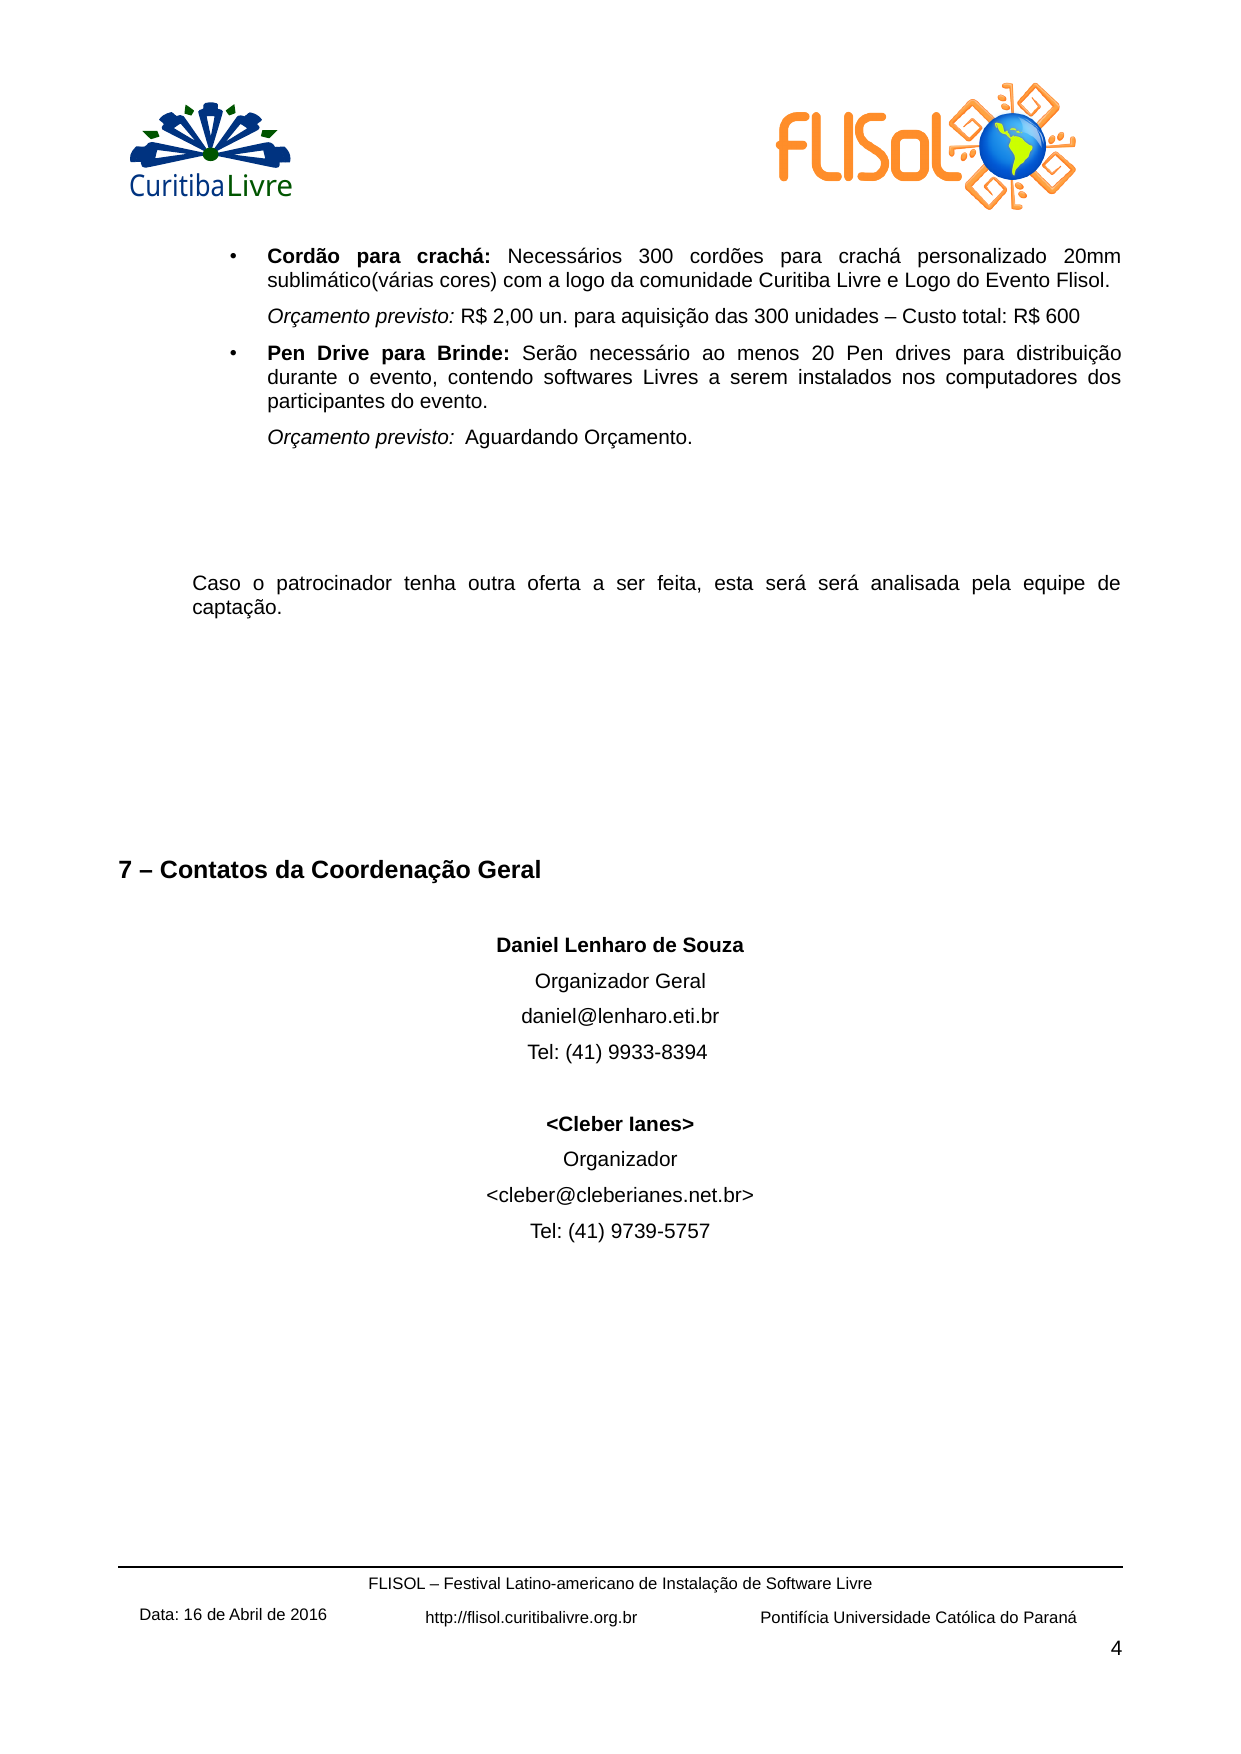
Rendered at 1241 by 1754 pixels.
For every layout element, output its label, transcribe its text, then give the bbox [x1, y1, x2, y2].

text Caso o patrocinador tenha outra oferta a ser feita, esta será será analisada pela equipe de captação. [192, 571, 1122, 619]
text daniel@lenharo.eti.br [118, 1004, 1122, 1028]
list Orçamento previsto: R$ 2,00 un. para aquisição das 300 unidades – Custo total: R$ 600 [229, 304, 1122, 328]
text Daniel Lenharo de Souza [118, 933, 1122, 957]
text Organizador [118, 1147, 1122, 1171]
text Organizador Geral [118, 969, 1122, 993]
text <Cleber Ianes> [118, 1112, 1122, 1136]
list Pen Drive para Brinde: Serão necessário ao menos 20 Pen drives para distribuição durante o evento, contendo softwares Livres a serem instalados nos computadores dos participantes do evento. [229, 341, 1122, 413]
text <cleber@cleberianes.net.br> [118, 1183, 1122, 1207]
subtitle 7 – Contatos da Coordenação Geral [118, 855, 1122, 884]
list Orçamento previsto: Aguardando Orçamento. [229, 425, 1122, 449]
text Tel: (41) 9933-8394 [118, 1040, 1122, 1064]
text Tel: (41) 9739-5757 [118, 1219, 1122, 1243]
picture [747, 65, 1109, 227]
list Cordão para crachá: Necessários 300 cordões para crachá personalizado 20mm sublimático(várias cores) com a logo da comunidade Curitiba Livre e Logo do Evento Flisol. [229, 244, 1122, 292]
